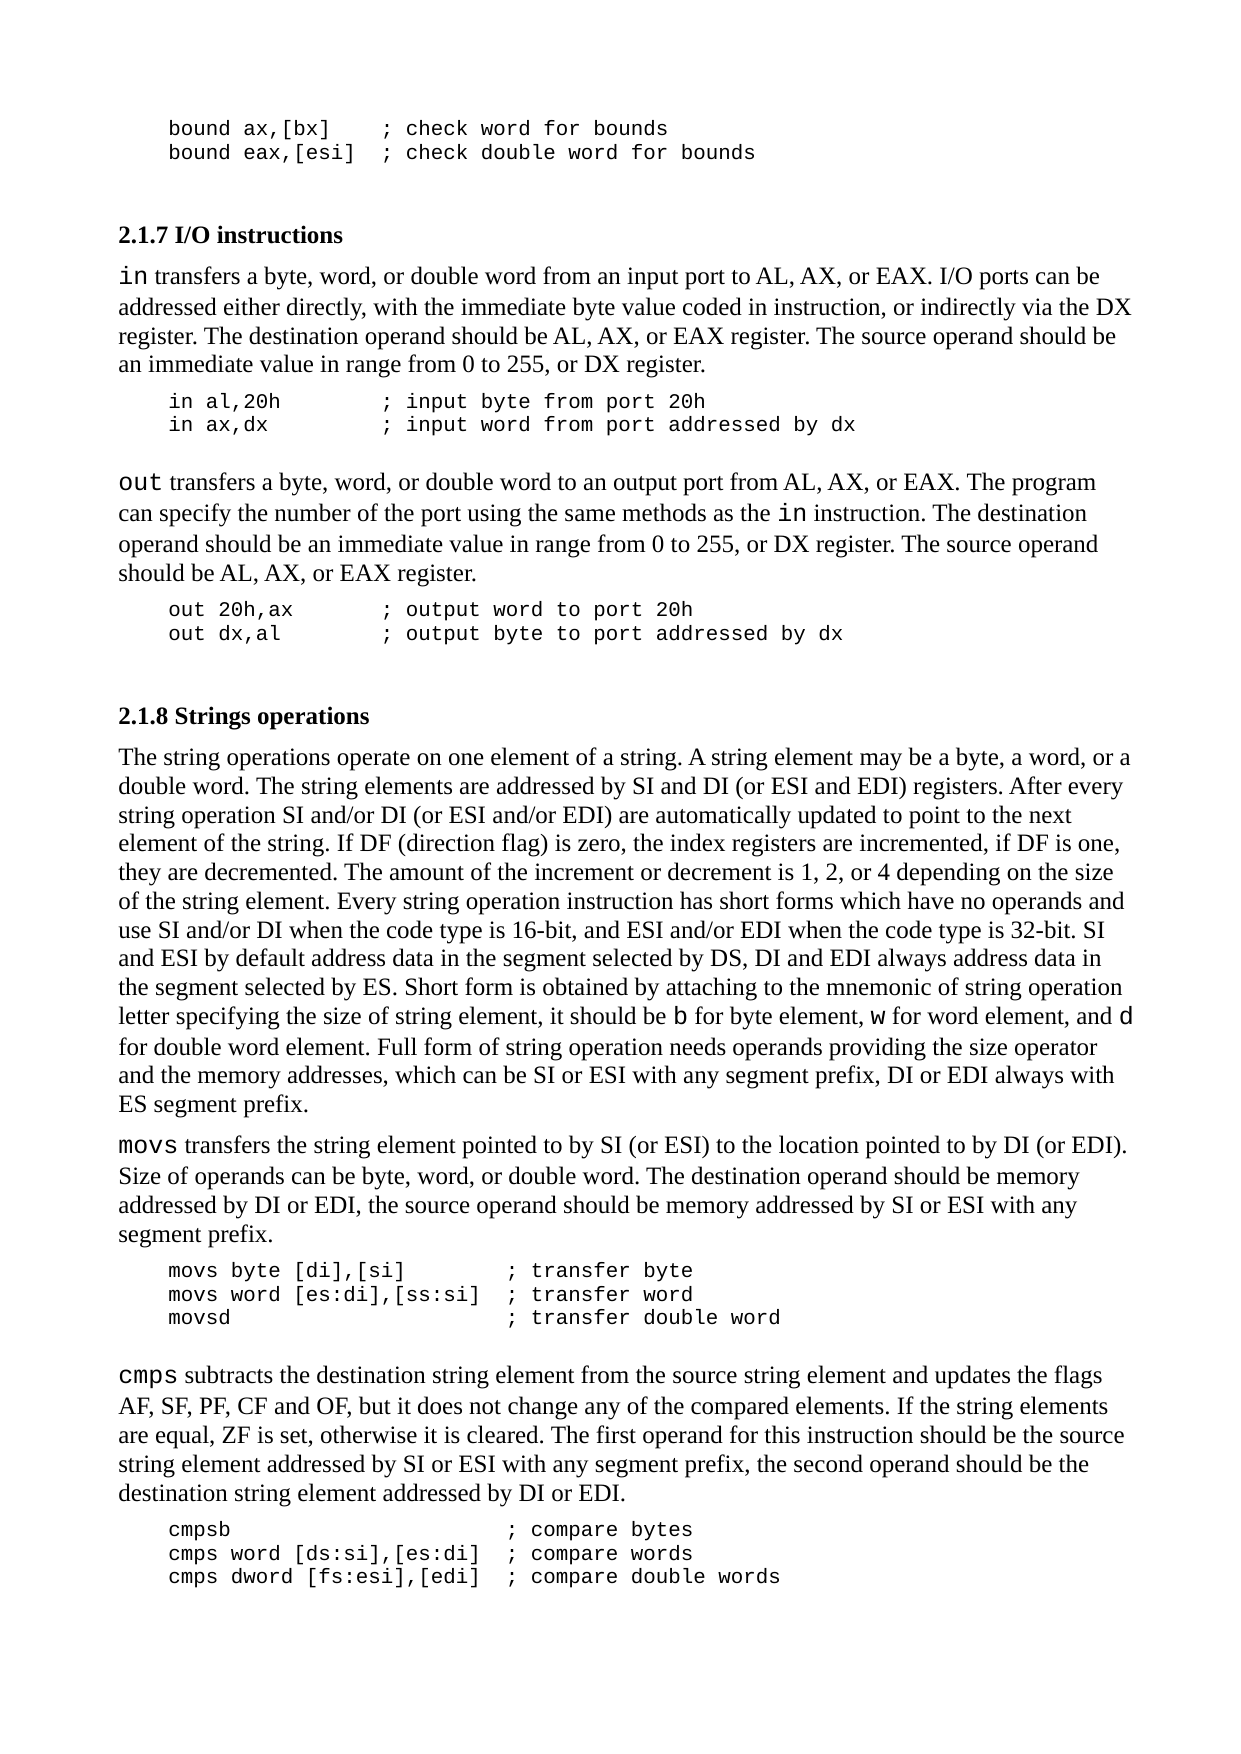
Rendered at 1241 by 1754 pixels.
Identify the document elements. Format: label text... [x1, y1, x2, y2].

text The string operations operate on one element of a string. A string element may be a byte, a word, or a double word. The string elements are addressed by SI and DI (or ESI and EDI) registers. After every string operation SI and/or DI (or ESI and/or EDI) are automatically updated to point to the next element of the string. If DF (direction flag) is zero, the index registers are incremented, if DF is one, they are decremented. The amount of the increment or decrement is 1, 2, or 4 depending on the size of the string element. Every string operation instruction has short forms which have no operands and use SI and/or DI when the code type is 16-bit, and ESI and/or EDI when the code type is 32-bit. SI and ESI by default address data in the segment selected by DS, DI and EDI always address data in the segment selected by ES. Short form is obtained by attaching to the mnemonic of string operation letter specifying the size of string element, it should be b for byte element, w for word element, and d for double word element. Full form of string operation needs operands providing the size operator and the memory addresses, which can be SI or ESI with any segment prefix, DI or EDI always with ES segment prefix. [118, 742, 1137, 1118]
text movsd ; transfer double word [118, 1307, 1137, 1331]
text movs byte [di],[si] ; transfer byte [118, 1260, 1137, 1284]
text out 20h,ax ; output word to port 20h [118, 599, 1137, 623]
text in transfers a byte, word, or double word from an input port to AL, AX, or EAX. I/O ports can be addressed either directly, with the immediate byte value coded in instruction, or indirectly via the DX register. The destination operand should be AL, AX, or EAX register. The source operand should be an immediate value in range from 0 to 255, or DX register. [118, 261, 1137, 378]
text cmps word [ds:si],[es:di] ; compare words [118, 1542, 1137, 1566]
text cmps subtracts the destination string element from the source string element and updates the flags AF, SF, PF, CF and OF, but it does not change any of the compared elements. If the string elements are equal, ZF is set, otherwise it is cleared. The first operand for this instruction should be the source string element addressed by SI or ESI with any segment prefix, the second operand should be the destination string element addressed by DI or EDI. [118, 1361, 1137, 1506]
text out dx,al ; output byte to port addressed by dx [118, 623, 1137, 646]
text in ax,dx ; input word from port addressed by dx [118, 414, 1137, 438]
text bound ax,[bx] ; check word for bounds [118, 118, 1137, 142]
text cmps dword [fs:esi],[edi] ; compare double words [118, 1566, 1137, 1590]
text cmpsb ; compare bytes [118, 1519, 1137, 1542]
text movs transfers the string element pointed to by SI (or ESI) to the location pointed to by DI (or EDI). Size of operands can be byte, word, or double word. The destination operand should be memory addressed by DI or EDI, the source operand should be memory addressed by SI or ESI with any segment prefix. [118, 1131, 1137, 1248]
subtitle 2.1.7 I/O instructions [118, 220, 1137, 249]
subtitle 2.1.8 Strings operations [118, 701, 1137, 730]
text movs word [es:di],[ss:si] ; transfer word [118, 1284, 1137, 1307]
text bound eax,[esi] ; check double word for bounds [118, 142, 1137, 165]
text in al,20h ; input byte from port 20h [118, 391, 1137, 414]
text out transfers a byte, word, or double word to an output port from AL, AX, or EAX. The program can specify the number of the port using the same methods as the in instruction. The destination operand should be an immediate value in range from 0 to 255, or DX register. The source operand should be AL, AX, or EAX register. [118, 467, 1137, 587]
